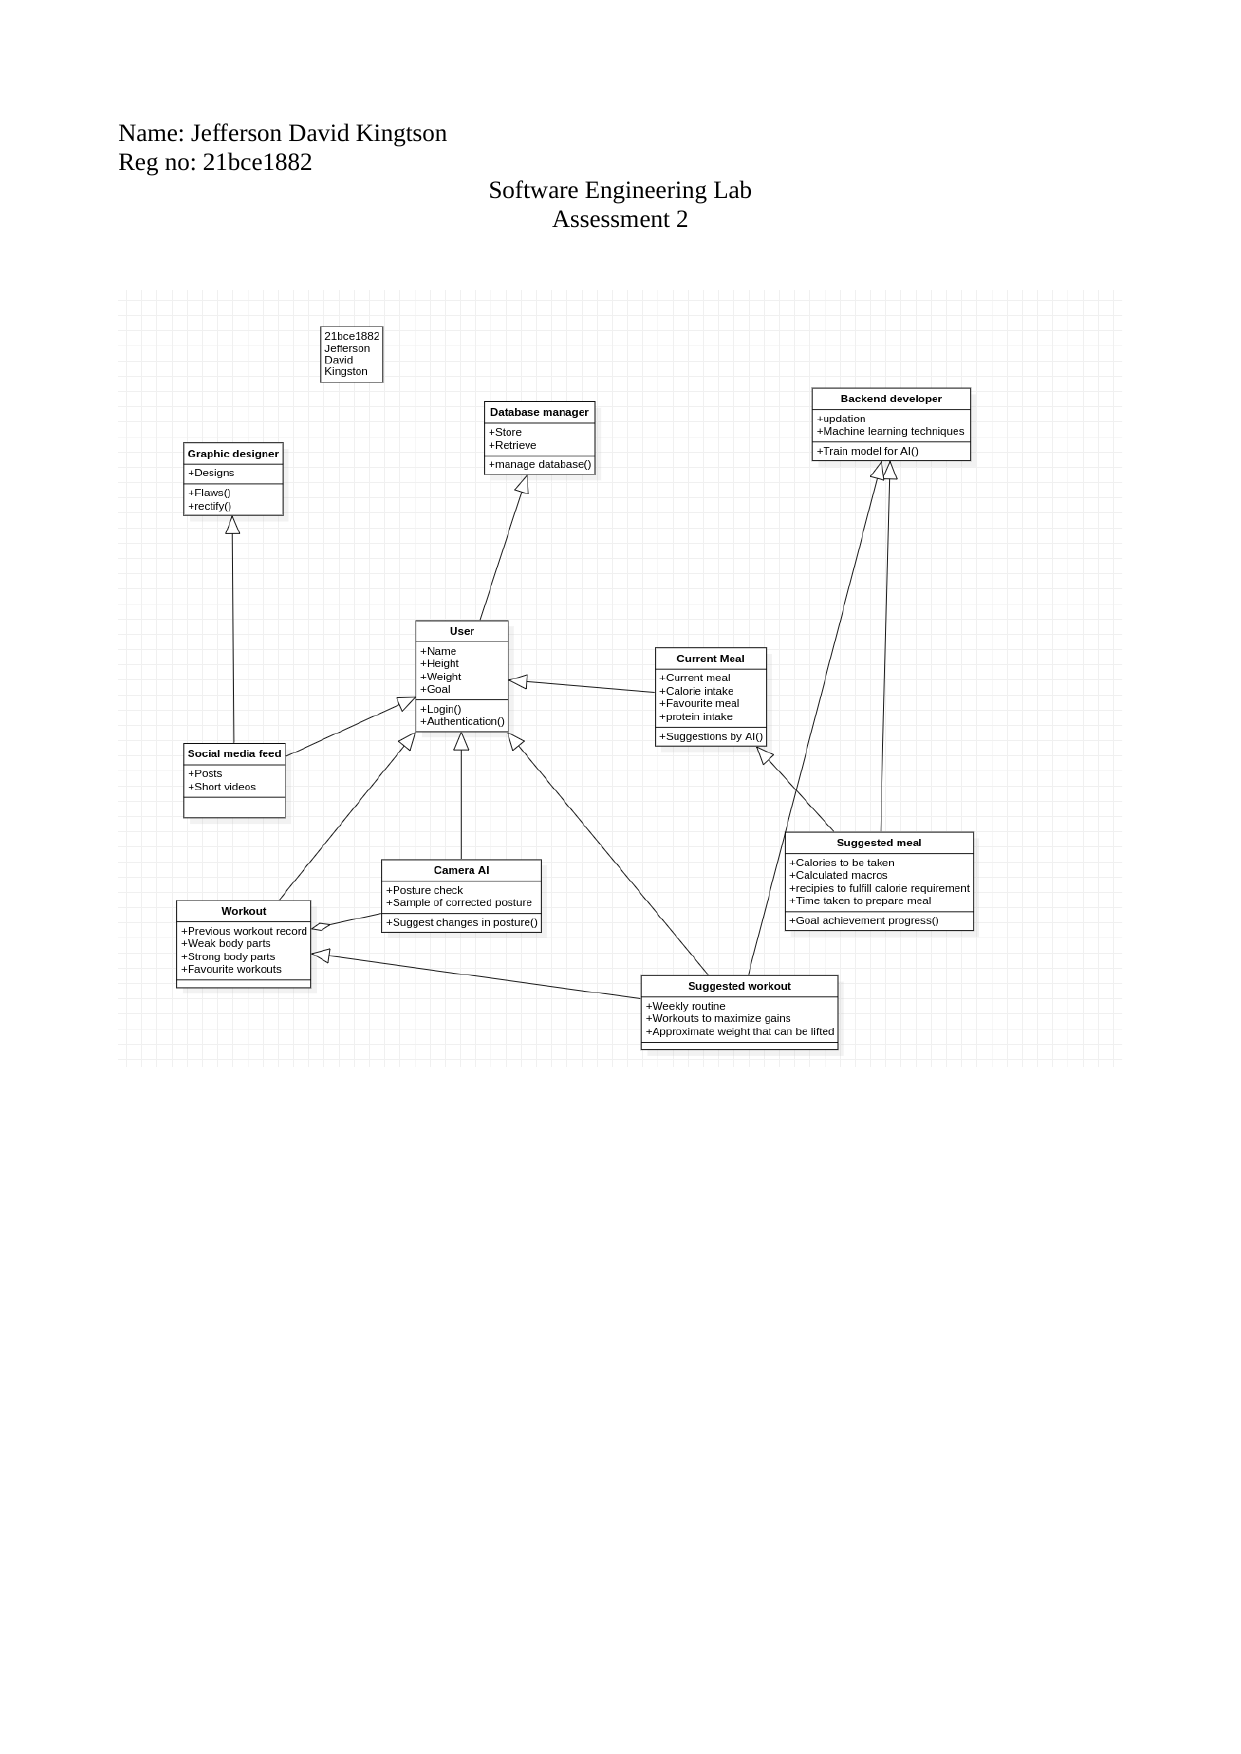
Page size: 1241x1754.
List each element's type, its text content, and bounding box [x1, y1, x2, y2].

picture [118, 290, 1123, 1067]
text Reg no: 21bce1882 [118, 147, 1122, 176]
text Name: Jefferson David Kingtson [118, 118, 1122, 147]
text Software Engineering Lab Assessment 2 [118, 176, 1122, 233]
